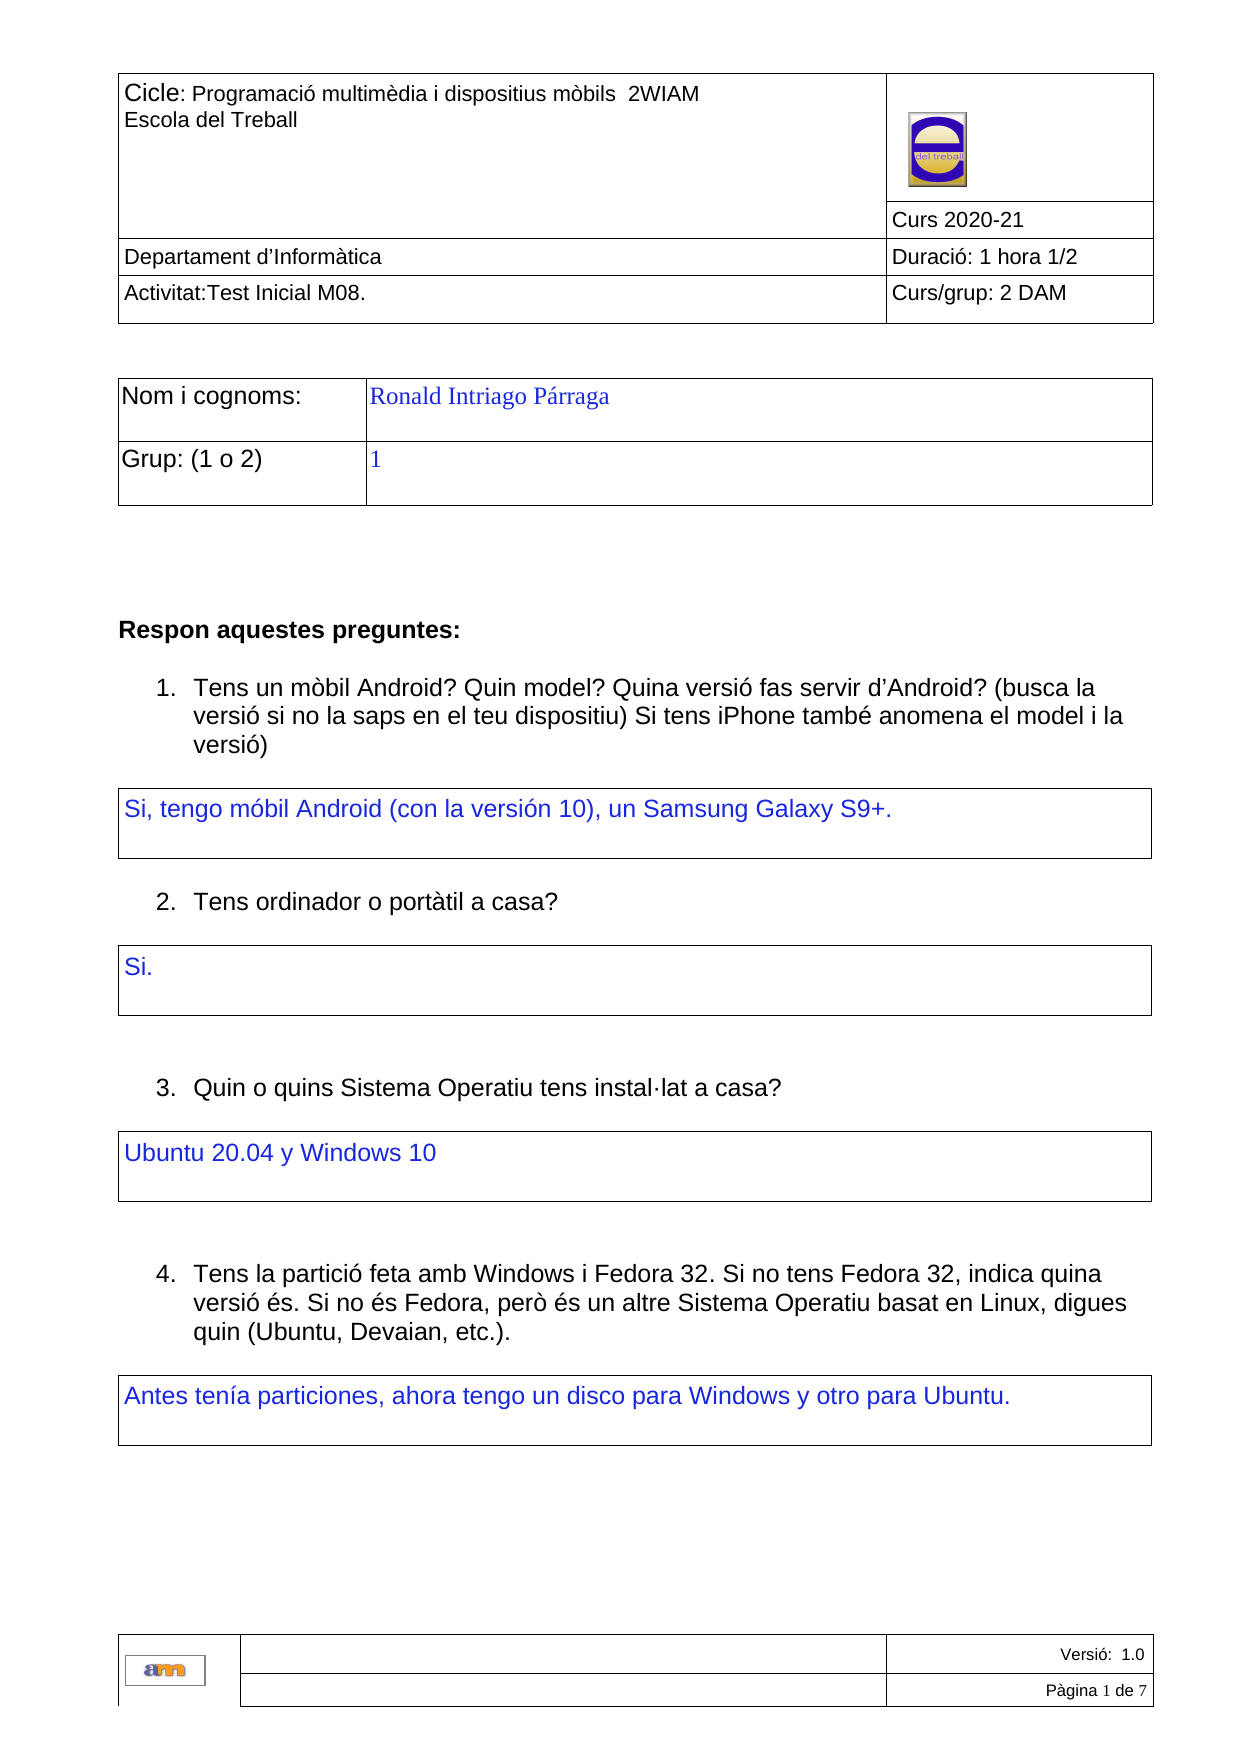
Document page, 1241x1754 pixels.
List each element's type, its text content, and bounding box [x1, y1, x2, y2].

table_header Ubuntu 20.04 y Windows 10 [119, 1132, 1151, 1201]
table_header Si. [119, 946, 1151, 1015]
list Tens la partició feta amb Windows i Fedora 32. Si no tens Fedora 32, indica quina versió és. Si no és Fedora, però és un altre Sistema Operatiu basat en Linux, digues quin (Ubuntu, Devaian, etc.). [156, 1259, 1152, 1346]
table_cell Grup: (1 o 2) [119, 442, 366, 505]
table_header Si, tengo móbil Android (con la versión 10), un Samsung Galaxy S9+. [119, 789, 1151, 858]
table_header Nom i cognoms: [119, 379, 366, 441]
table_header Antes tenía particiones, ahora tengo un disco para Windows y otro para Ubuntu. [119, 1376, 1151, 1444]
list Tens un mòbil Android? Quin model? Quina versió fas servir d’Android? (busca la versió si no la saps en el teu dispositiu) Si tens iPhone també anomena el model i la versió) [156, 673, 1152, 759]
picture [142, 1663, 189, 1678]
picture [908, 112, 967, 187]
table_cell 1 [367, 442, 1152, 505]
text Respon aquestes preguntes: [118, 615, 1152, 644]
table_header Ronald Intriago Párraga [367, 379, 1152, 441]
list Quin o quins Sistema Operatiu tens instal·lat a casa? [156, 1073, 1152, 1102]
list Tens ordinador o portàtil a casa? [156, 887, 1152, 916]
